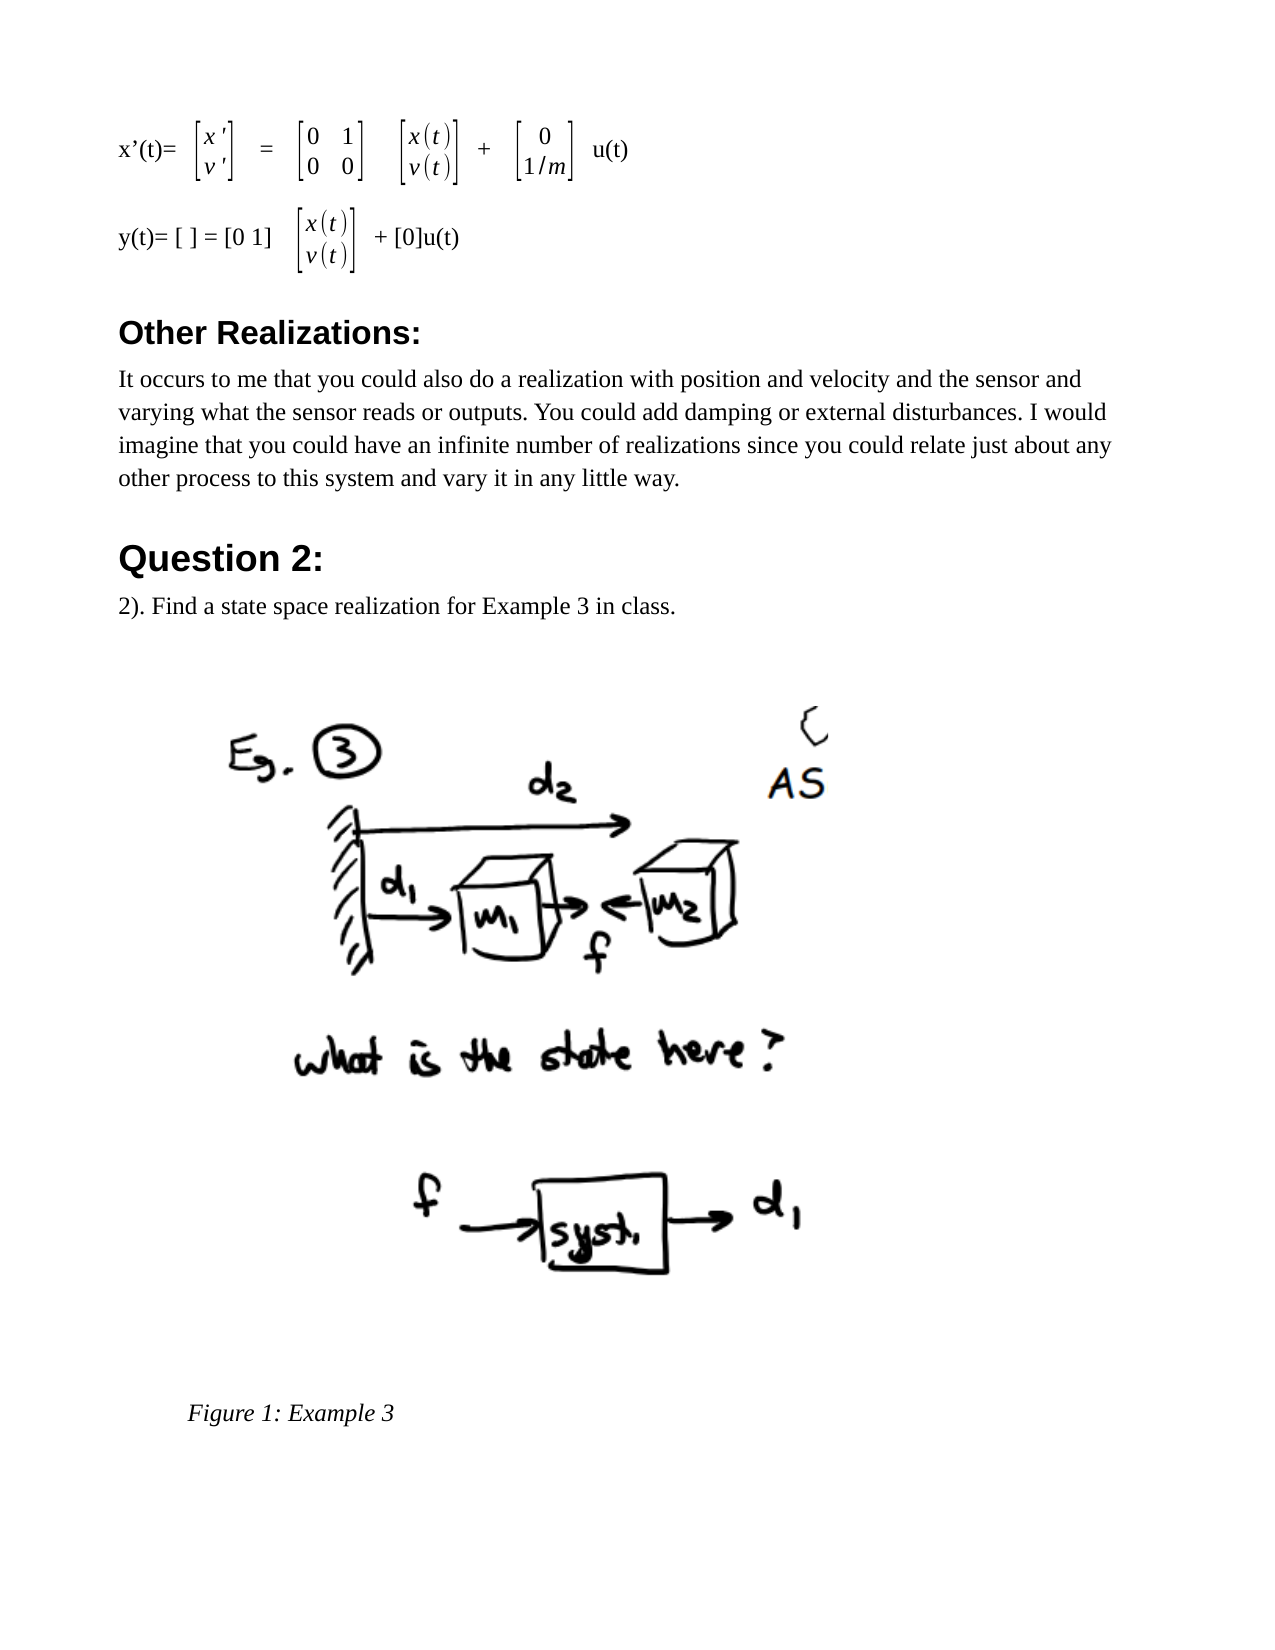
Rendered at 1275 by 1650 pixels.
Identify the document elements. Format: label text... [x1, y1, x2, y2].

subtitle Other Realizations: [118, 313, 1157, 352]
picture [187, 706, 829, 1399]
text y(t)= [ ] = [0 1] + [0]u(t) [118, 205, 1157, 273]
text Figure 1: Example 3 [187, 1399, 828, 1427]
text 2). Find a state space realization for Example 3 in class. [118, 591, 1157, 620]
text It occurs to me that you could also do a realization with position and velocity and the sensor and varying what the sensor reads or outputs. You could add damping or external disturbances. I would imagine that you could have an infinite number of realizations since you could relate just about any other process to this system and vary it in any little way. [118, 364, 1157, 492]
subtitle Question 2: [118, 536, 1157, 579]
text x’(t)= = + u(t) [118, 118, 1157, 186]
